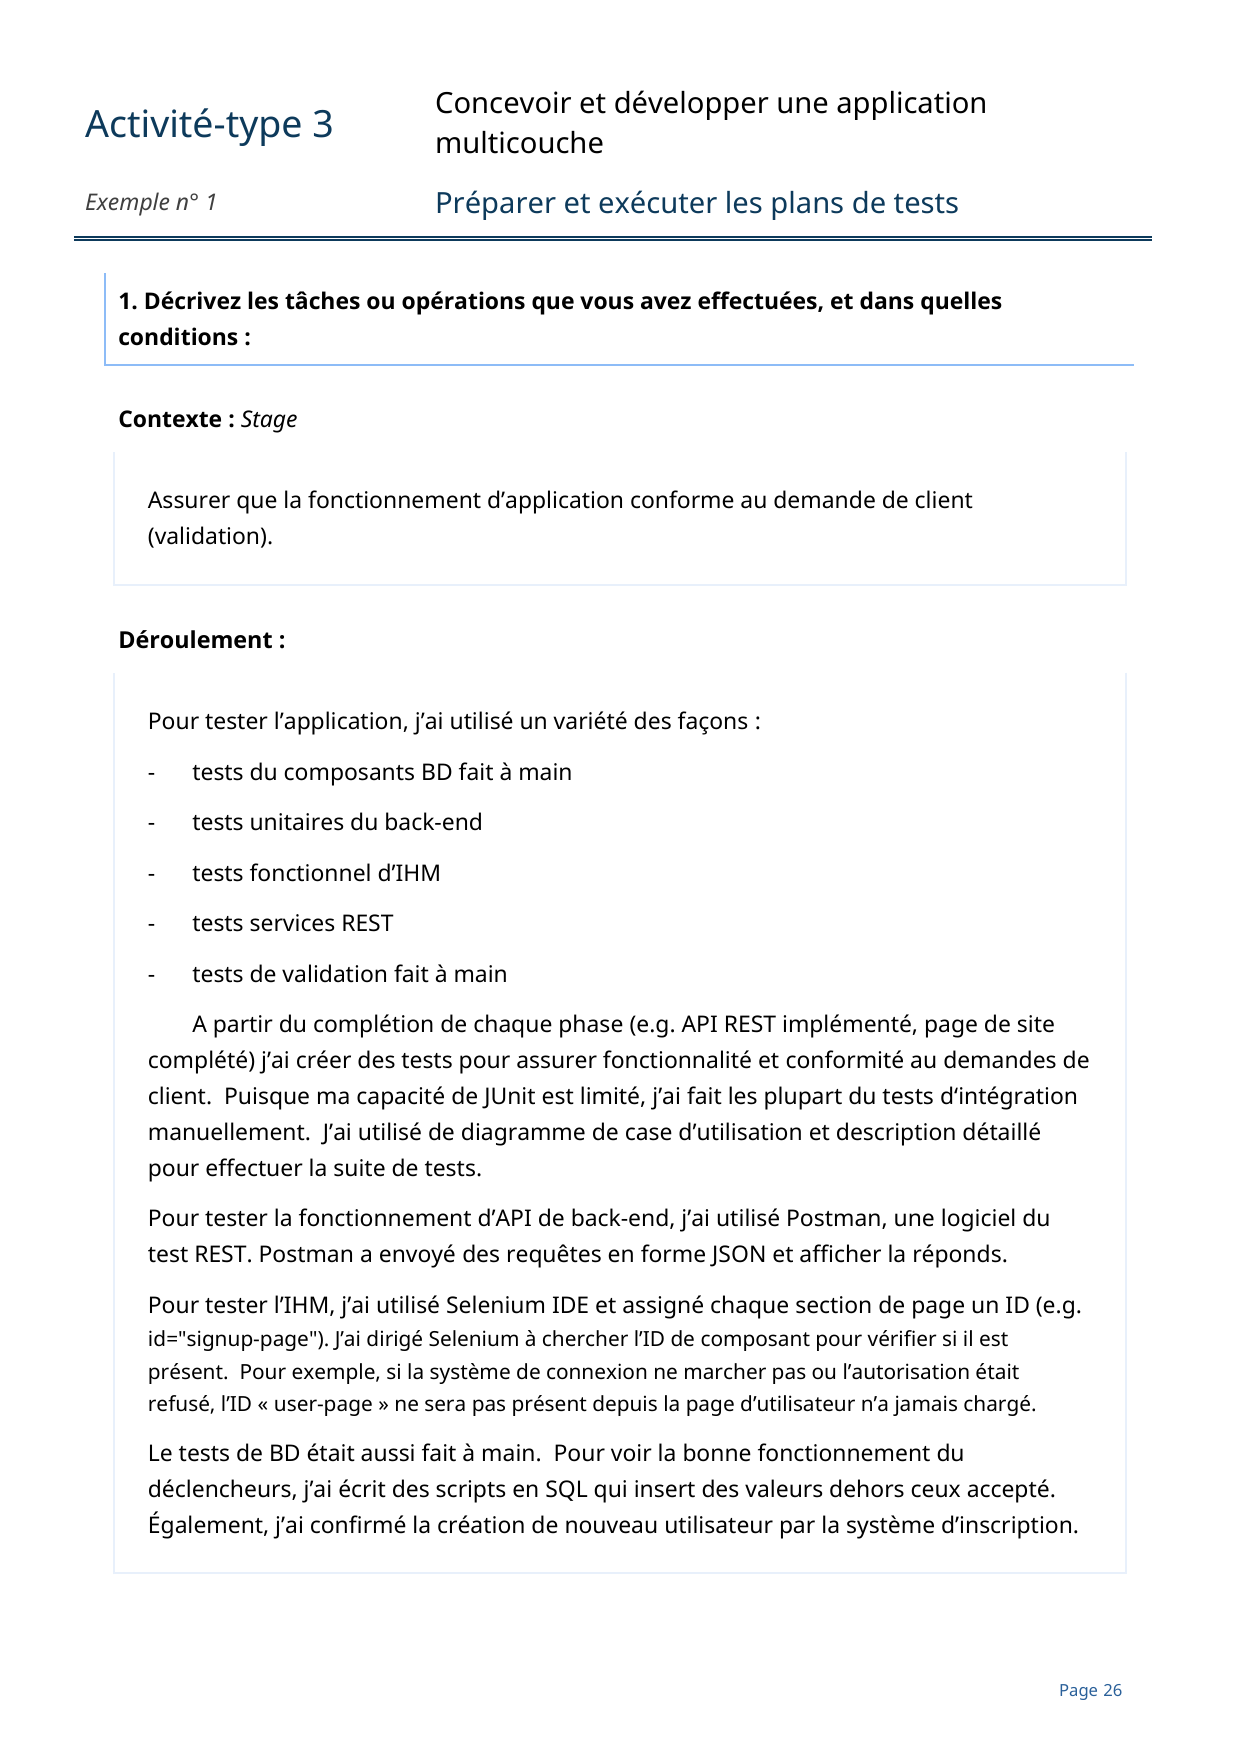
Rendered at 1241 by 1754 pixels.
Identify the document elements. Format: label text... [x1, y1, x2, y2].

subtitle Contexte : Stage [118, 403, 1122, 434]
table_cell Préparer et exécuter les plans de tests [424, 168, 1152, 236]
text - tests services REST [115, 874, 1125, 925]
text - tests du composants BD fait à main [115, 723, 1125, 773]
text - tests unitaires du back-end [115, 773, 1125, 824]
text Pour tester l’application, j’ai utilisé un variété des façons : [113, 672, 1126, 723]
text Le tests de BD était aussi fait à main. Pour voir la bonne fonctionnement du déclencheurs, j’ai écrit des scripts en SQL qui insert des valeurs dehors ceux accepté. Également, j’ai confirmé la création de nouveau utilisateur par la système d’inscription. [115, 1404, 1125, 1572]
subtitle Déroulement : [118, 623, 1122, 655]
table_header Concevoir et développer une application multicouche [424, 77, 1152, 168]
text Assurer que la fonctionnement d’application conforme au demande de client (validation). [115, 452, 1125, 584]
text Pour tester l’IHM, j’ai utilisé Selenium IDE et assigné chaque section de page un ID (e.g. id="signup-page"). J’ai dirigé Selenium à chercher l’ID de composant pour vérifier si il est présent. Pour exemple, si la système de connexion ne marcher pas ou l’autorisation était refusé, l’ID « user-page » ne sera pas présent depuis la page d’utilisateur n’a jamais chargé. [115, 1256, 1125, 1404]
subtitle 1. Décrivez les tâches ou opérations que vous avez effectuées, et dans quelles conditions : [106, 273, 1134, 364]
table_cell Exemple n° 1 [74, 168, 424, 236]
text - tests fonctionnel d’IHM [115, 824, 1125, 874]
text A partir du complétion de chaque phase (e.g. API REST implémenté, page de site complété) j’ai créer des tests pour assurer fonctionnalité et conformité au demandes de client. Puisque ma capacité de JUnit est limité, j’ai fait les plupart du tests d‘intégration manuellement. J’ai utilisé de diagramme de case d’utilisation et description détaillé pour effectuer la suite de tests. [115, 976, 1125, 1170]
text - tests de validation fait à main [115, 925, 1125, 976]
text Pour tester la fonctionnement d’API de back-end, j’ai utilisé Postman, une logiciel du test REST. Postman a envoyé des requêtes en forme JSON et afficher la réponds. [115, 1170, 1125, 1256]
table_header Activité-type 3 [74, 77, 424, 168]
